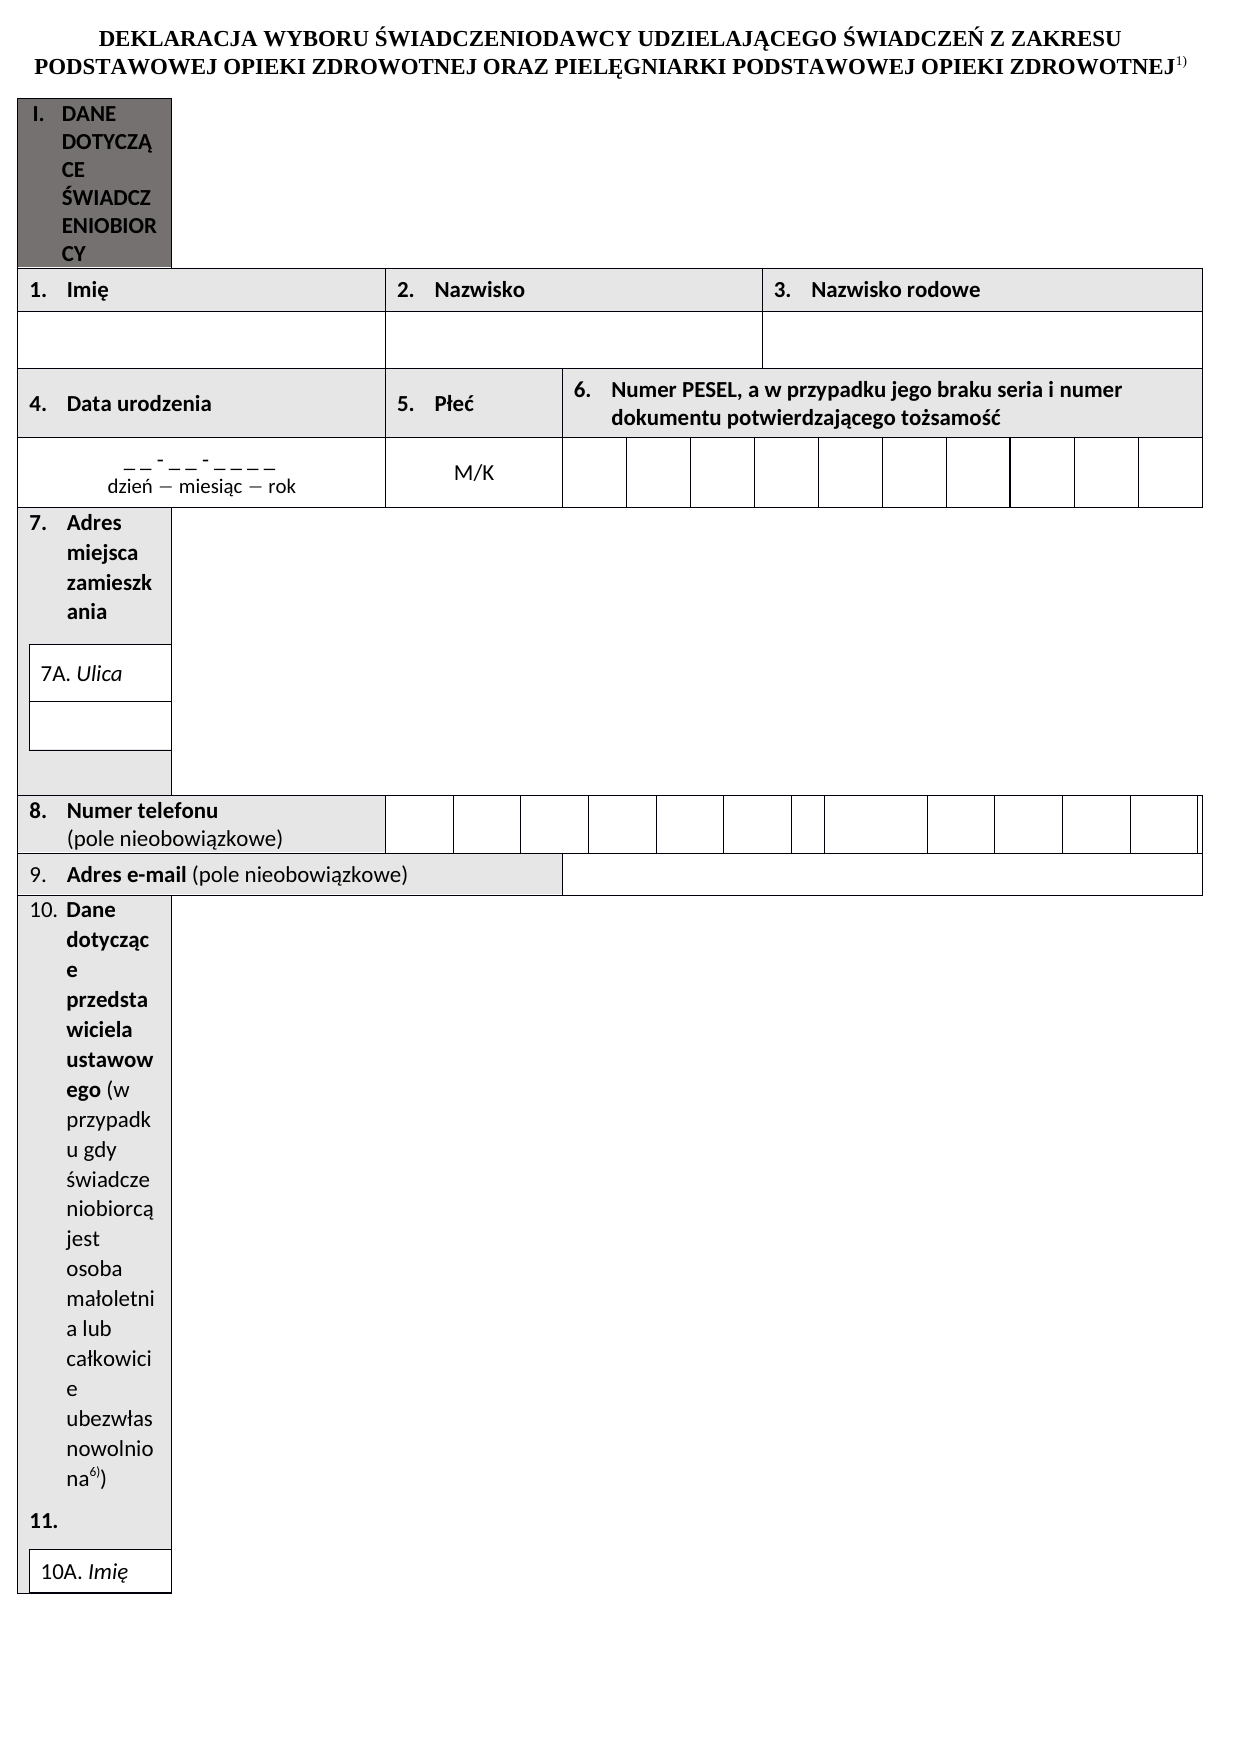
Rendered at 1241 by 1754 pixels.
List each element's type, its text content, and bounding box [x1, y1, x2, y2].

table_cell [1198, 796, 1202, 852]
table_cell [1063, 796, 1130, 852]
table_cell [563, 854, 1202, 894]
table_header DANE DOTYCZĄCE ŚWIADCZENIOBIORCY [18, 99, 171, 267]
table_cell [563, 438, 626, 507]
table_cell [883, 438, 946, 507]
table_cell [724, 796, 791, 852]
table_cell [1075, 438, 1138, 507]
table_cell [172, 896, 1202, 1593]
table_cell Adres e-mail (pole nieobowiązkowe) [18, 854, 562, 894]
table_cell Imię [18, 269, 385, 311]
table_cell [1139, 438, 1202, 507]
table_cell [1131, 796, 1197, 852]
table_cell Dane dotyczące przedstawiciela ustawowego (w przypadku gdy świadczeniobiorcą jest osoba małoletnia lub całkowicie ubezwłasnowolniona6)) [18, 896, 171, 1593]
table_cell [928, 796, 994, 852]
table_cell [691, 438, 754, 507]
table_cell Płeć [386, 369, 562, 437]
table_cell [172, 508, 1202, 795]
table_cell [589, 796, 656, 852]
table_cell [792, 796, 824, 852]
table_cell [755, 438, 818, 507]
table_cell [454, 796, 520, 852]
table_cell Numer PESEL, a w przypadku jego braku seria i numer dokumentu potwierdzającego tożsamość [563, 369, 1202, 437]
table_cell [386, 796, 453, 852]
table_cell Numer telefonu (pole nieobowiązkowe) [18, 796, 385, 852]
table_cell [825, 796, 927, 852]
table_cell [521, 796, 588, 852]
table_cell [18, 312, 385, 368]
table_cell Nazwisko [386, 269, 762, 311]
table_cell [30, 702, 171, 749]
table_cell Adres miejsca zamieszkania [18, 508, 171, 795]
table_header 7A. Ulica [30, 645, 171, 701]
table_cell [657, 796, 723, 852]
table_header [172, 98, 1202, 267]
table_cell [627, 438, 690, 507]
table_cell [995, 796, 1062, 852]
table_cell [947, 438, 1009, 507]
table_cell Data urodzenia [18, 369, 385, 437]
table_cell [1011, 438, 1074, 507]
table_header 10A. Imię [30, 1550, 171, 1592]
table_cell M/K [386, 438, 562, 507]
table_cell [386, 312, 762, 368]
table_cell _ _ - _ _ - _ _ _ _ dzień  miesiąc  rok [18, 438, 385, 507]
table_cell Nazwisko rodowe [763, 269, 1202, 311]
text DEKLARACJA WYBORU ŚWIADCZENIODAWCY UDZIELAJĄCEGO ŚWIADCZEŃ Z ZAKRESU PODSTAWOWEJ OPIEKI ZDROWOTNEJ ORAZ PIELĘGNIARKI PODSTAWOWEJ OPIEKI ZDROWOTNEJ1) [29, 25, 1191, 80]
table_cell [763, 312, 1202, 368]
table_cell [819, 438, 882, 507]
